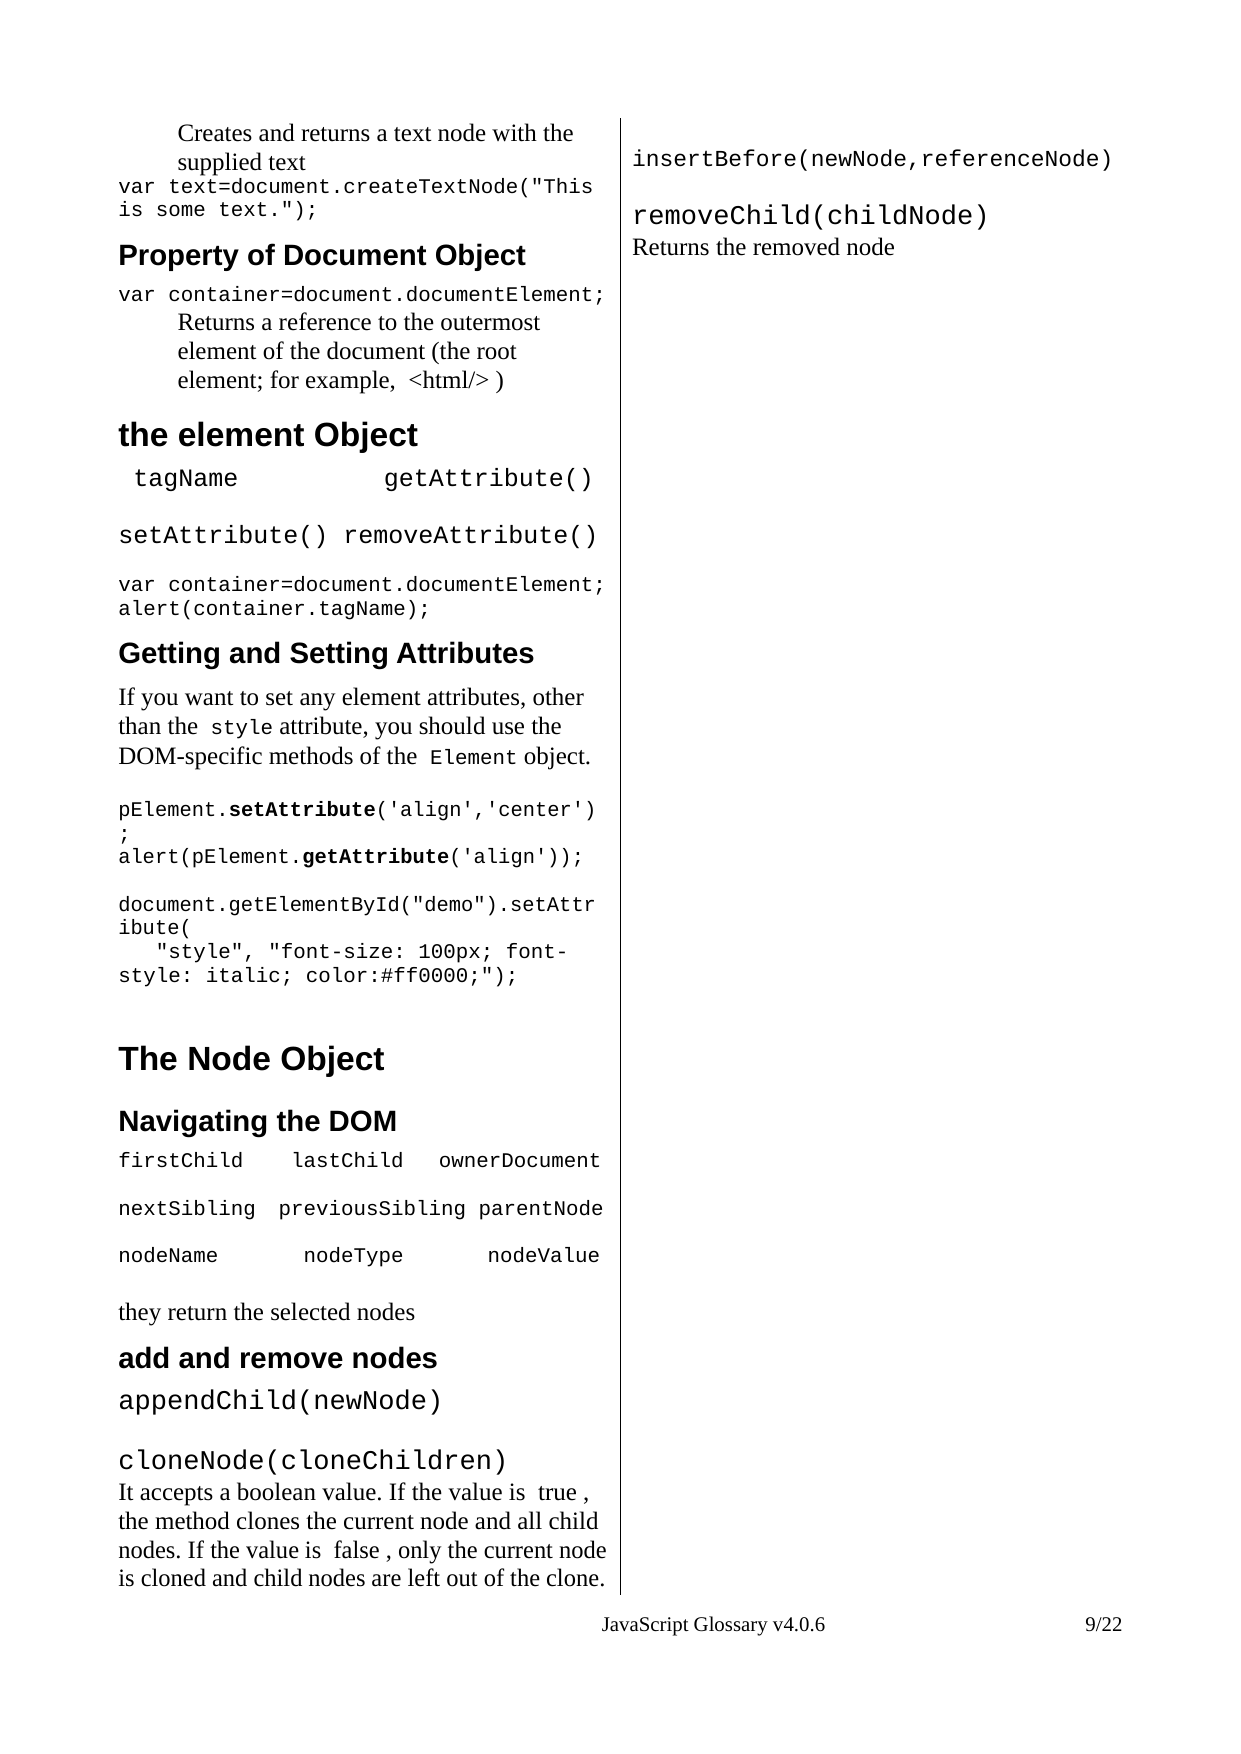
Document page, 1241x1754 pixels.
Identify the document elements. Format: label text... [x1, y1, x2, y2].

text Returns a reference to the outermost element of the document (the root element; for example, <html/> ) [118, 307, 608, 394]
text Creates and returns a text node with the supplied text [118, 118, 608, 176]
subtitle Property of Document Object [118, 237, 608, 271]
text nextSibling previousSibling parentNode [118, 1198, 608, 1221]
text insertBefore(newNode,referenceNode) [632, 147, 1122, 173]
subtitle Getting and Setting Attributes [118, 636, 608, 670]
text var container=document.documentElement; [118, 574, 608, 598]
text removeChild(childNode) [632, 202, 1122, 232]
subtitle The Node Object [118, 1038, 608, 1077]
text "style", "font-size: 100px; font-style: italic; color:#ff0000;"); [118, 941, 608, 988]
text alert(pElement.getAttribute('align')); [118, 846, 608, 870]
text cloneNode(cloneChildren) [118, 1447, 608, 1477]
text Returns the removed node [632, 232, 1122, 261]
text nodeName nodeType nodeValue [118, 1245, 608, 1269]
text It accepts a boolean value. If the value is true , the method clones the current node and all child nodes. If the value is false , only the current node is cloned and child nodes are left out of the clone. [118, 1477, 608, 1592]
text alert(container.tagName); [118, 598, 608, 622]
subtitle Navigating the DOM [118, 1104, 608, 1138]
text If you want to set any element attributes, other than the style attribute, you should use the DOM-specific methods of the Element object. [118, 682, 608, 770]
subtitle the element Object [118, 414, 608, 453]
text tagName getAttribute() [118, 466, 608, 494]
text var text=document.createTextNode("This is some text."); [118, 176, 608, 223]
text firstChild lastChild ownerDocument [118, 1151, 608, 1174]
text setAttribute() removeAttribute() [118, 522, 608, 551]
text var container=document.documentElement; [118, 284, 608, 307]
subtitle add and remove nodes [118, 1341, 608, 1374]
text pElement.setAttribute('align','center'); [118, 799, 608, 846]
text document.getElementById("demo").setAttribute( [118, 894, 608, 941]
text they return the selected nodes [118, 1297, 608, 1326]
text appendChild(newNode) [118, 1387, 608, 1418]
